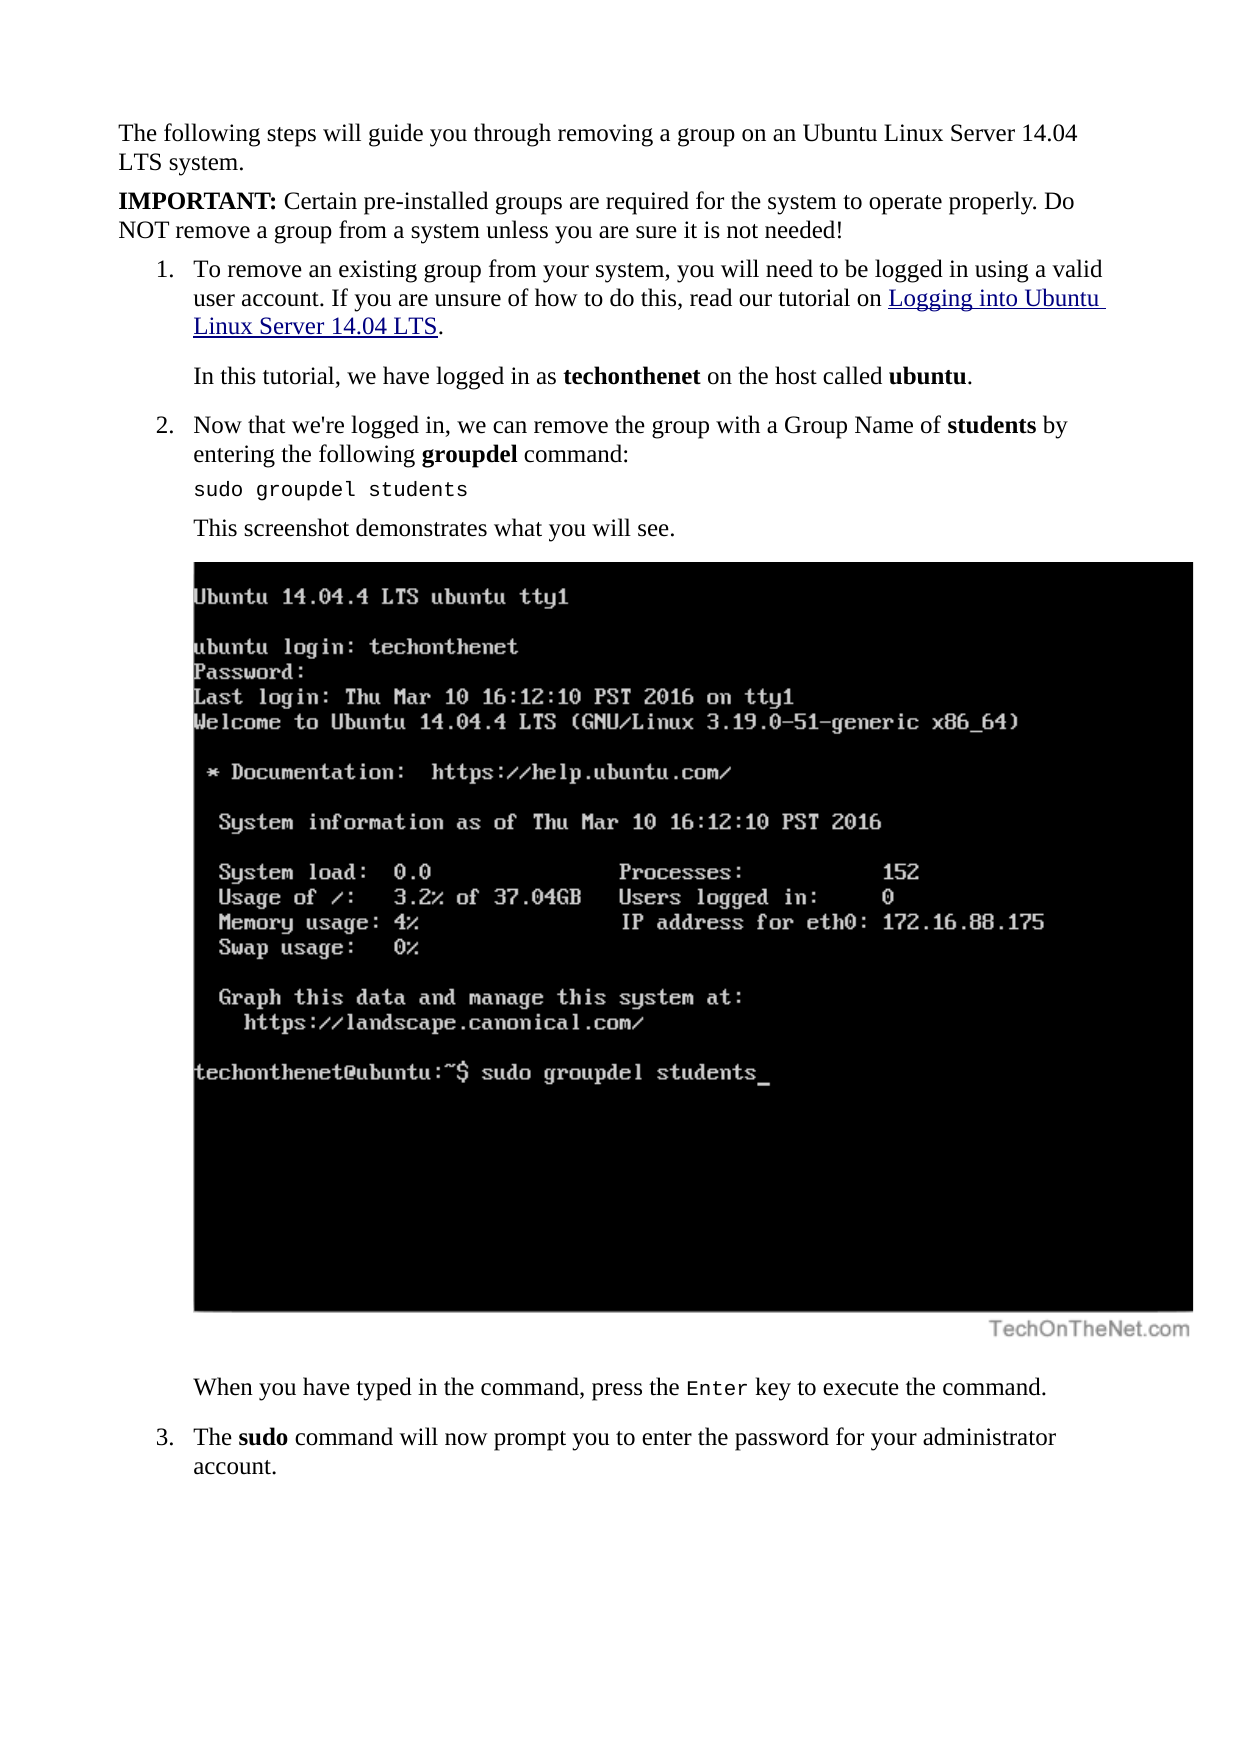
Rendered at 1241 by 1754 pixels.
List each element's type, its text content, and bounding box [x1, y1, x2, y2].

text This screenshot demonstrates what you will see. [193, 513, 1122, 541]
text sudo groupdel students [193, 478, 1122, 502]
list Now that we're logged in, we can remove the group with a Group Name of students by entering the following groupdel command: [156, 411, 1122, 468]
text IMPORTANT: Certain pre-installed groups are required for the system to operate properly. Do NOT remove a group from a system unless you are sure it is not needed! [118, 186, 1122, 243]
text When you have typed in the command, press the Enter key to execute the command. [193, 1372, 1122, 1402]
text The following steps will guide you through removing a group on an Ubuntu Linux Server 14.04 LTS system. [118, 118, 1122, 176]
list To remove an existing group from your system, you will need to be logged in using a valid user account. If you are unsure of how to do this, read our tutorial on Logging into Ubuntu Linux Server 14.04 LTS. [156, 254, 1122, 340]
list The sudo command will now prompt you to enter the password for your administrator account. [156, 1422, 1122, 1480]
text In this tutorial, we have logged in as techonthenet on the host called ubuntu. [193, 361, 1122, 390]
